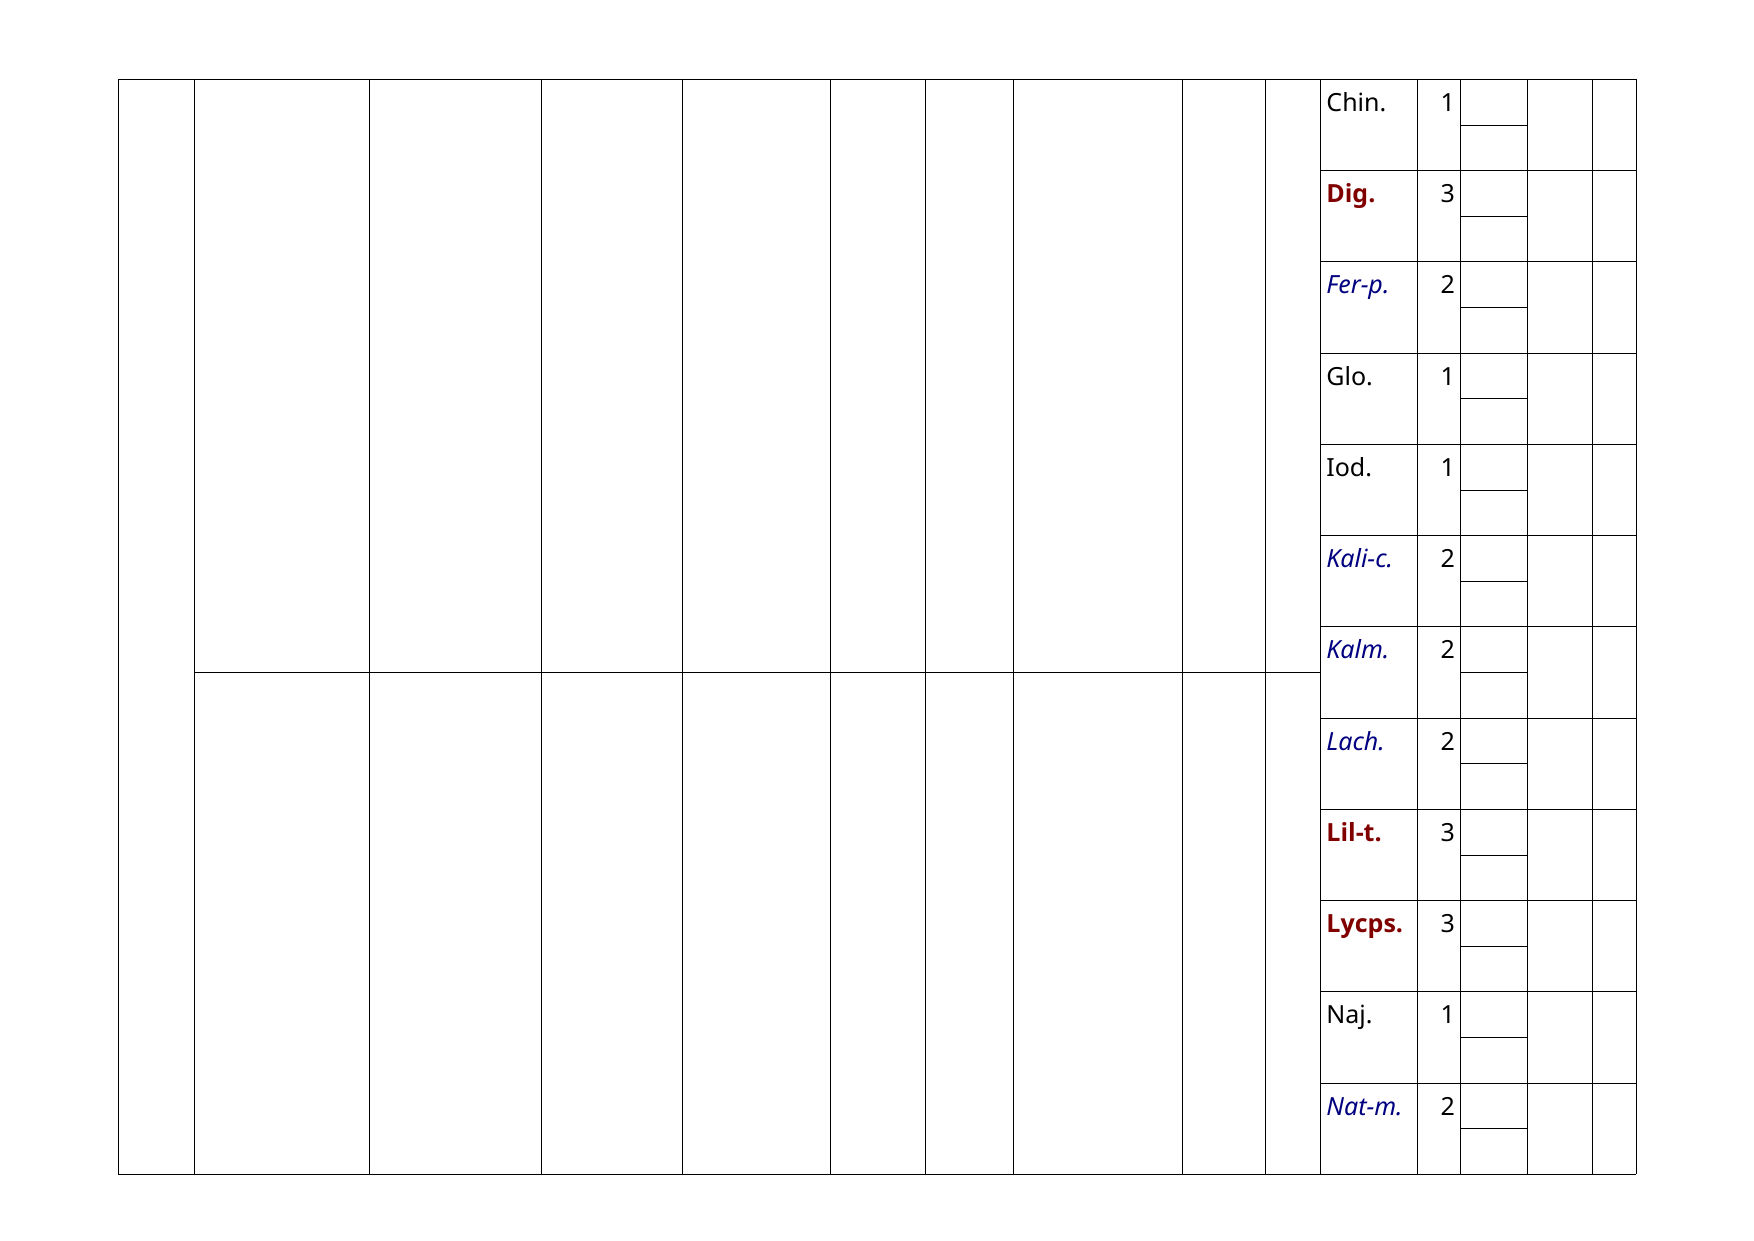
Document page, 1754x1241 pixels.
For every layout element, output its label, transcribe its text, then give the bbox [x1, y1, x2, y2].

table_cell Kali-c. [1321, 536, 1417, 626]
table_cell Iod. [1321, 445, 1417, 535]
table_cell Dig. [1321, 171, 1417, 261]
table_cell Kalm. [1321, 627, 1417, 718]
table_cell [1183, 673, 1265, 1174]
table_cell Lil-t. [1321, 810, 1417, 900]
table_cell [1593, 171, 1636, 261]
table_cell [1461, 171, 1527, 216]
table_cell [1461, 262, 1527, 307]
table_cell 1 [1418, 992, 1460, 1083]
table_cell [542, 673, 682, 1174]
table_cell 2 [1418, 627, 1460, 718]
table_cell [683, 80, 830, 672]
table_cell 2 [1418, 719, 1460, 809]
table_cell [683, 673, 830, 1174]
table_cell [1528, 810, 1592, 900]
table_cell 2 [1418, 262, 1460, 353]
table_cell [1266, 673, 1320, 1174]
table_cell [1461, 627, 1527, 672]
table_cell [1528, 901, 1592, 991]
table_cell [1461, 719, 1527, 763]
table_cell [1461, 491, 1527, 535]
table_cell [831, 80, 925, 672]
table_cell [1014, 673, 1182, 1174]
table_cell [1461, 947, 1527, 991]
table_cell [542, 80, 682, 672]
table_cell [1461, 308, 1527, 353]
table_cell [1461, 445, 1527, 489]
table_cell Nat-m. [1321, 1084, 1417, 1174]
table_cell [1593, 1084, 1636, 1174]
table_cell [370, 673, 541, 1174]
table_cell [1528, 719, 1592, 809]
table_cell [1528, 445, 1592, 535]
table_cell Chin. [1321, 80, 1417, 170]
table_cell 1 [1418, 80, 1460, 170]
table_cell [1461, 126, 1527, 170]
table_cell [1593, 536, 1636, 626]
table_cell 2 [1418, 1084, 1460, 1174]
table_cell [1593, 80, 1636, 170]
table_cell [1461, 536, 1527, 581]
table_cell [1593, 810, 1636, 900]
table_cell [1593, 627, 1636, 718]
table_cell [1183, 80, 1265, 672]
table_cell [195, 80, 369, 672]
table_cell [1461, 992, 1527, 1037]
table_cell [1461, 901, 1527, 946]
table_cell [1528, 992, 1592, 1083]
table_cell [926, 80, 1013, 672]
table_cell [1461, 764, 1527, 809]
table_cell [195, 673, 369, 1174]
table_cell [1593, 354, 1636, 444]
table_cell [1528, 536, 1592, 626]
table_cell [1461, 582, 1527, 626]
table_cell [1528, 1084, 1592, 1174]
table_cell [1461, 1038, 1527, 1083]
table_cell [1528, 627, 1592, 718]
table_cell [1461, 1129, 1527, 1174]
table_cell [1528, 80, 1592, 170]
table_cell Lycps. [1321, 901, 1417, 991]
table_cell [1461, 354, 1527, 398]
table_cell [926, 673, 1013, 1174]
table_cell [1461, 810, 1527, 854]
table_cell [1461, 80, 1527, 124]
table_cell [119, 80, 194, 1174]
table_cell [1528, 171, 1592, 261]
table_cell 2 [1418, 536, 1460, 626]
table_cell 3 [1418, 810, 1460, 900]
table_cell 3 [1418, 171, 1460, 261]
table_cell [1593, 901, 1636, 991]
table_cell [1461, 1084, 1527, 1128]
table_cell [1528, 354, 1592, 444]
table_cell [1014, 80, 1182, 672]
table_cell Fer-p. [1321, 262, 1417, 353]
table_cell [831, 673, 925, 1174]
table_cell [370, 80, 541, 672]
table_cell [1461, 399, 1527, 444]
table_cell [1593, 445, 1636, 535]
table_cell [1593, 262, 1636, 353]
table_cell 1 [1418, 354, 1460, 444]
table_cell Glo. [1321, 354, 1417, 444]
table_cell [1461, 217, 1527, 261]
table_cell 3 [1418, 901, 1460, 991]
table_cell [1266, 80, 1320, 672]
table_cell [1528, 262, 1592, 353]
table_cell [1593, 719, 1636, 809]
table_cell [1461, 673, 1527, 718]
table_cell 1 [1418, 445, 1460, 535]
table_cell [1593, 992, 1636, 1083]
table_cell Lach. [1321, 719, 1417, 809]
table_cell [1461, 856, 1527, 900]
table_cell Naj. [1321, 992, 1417, 1083]
